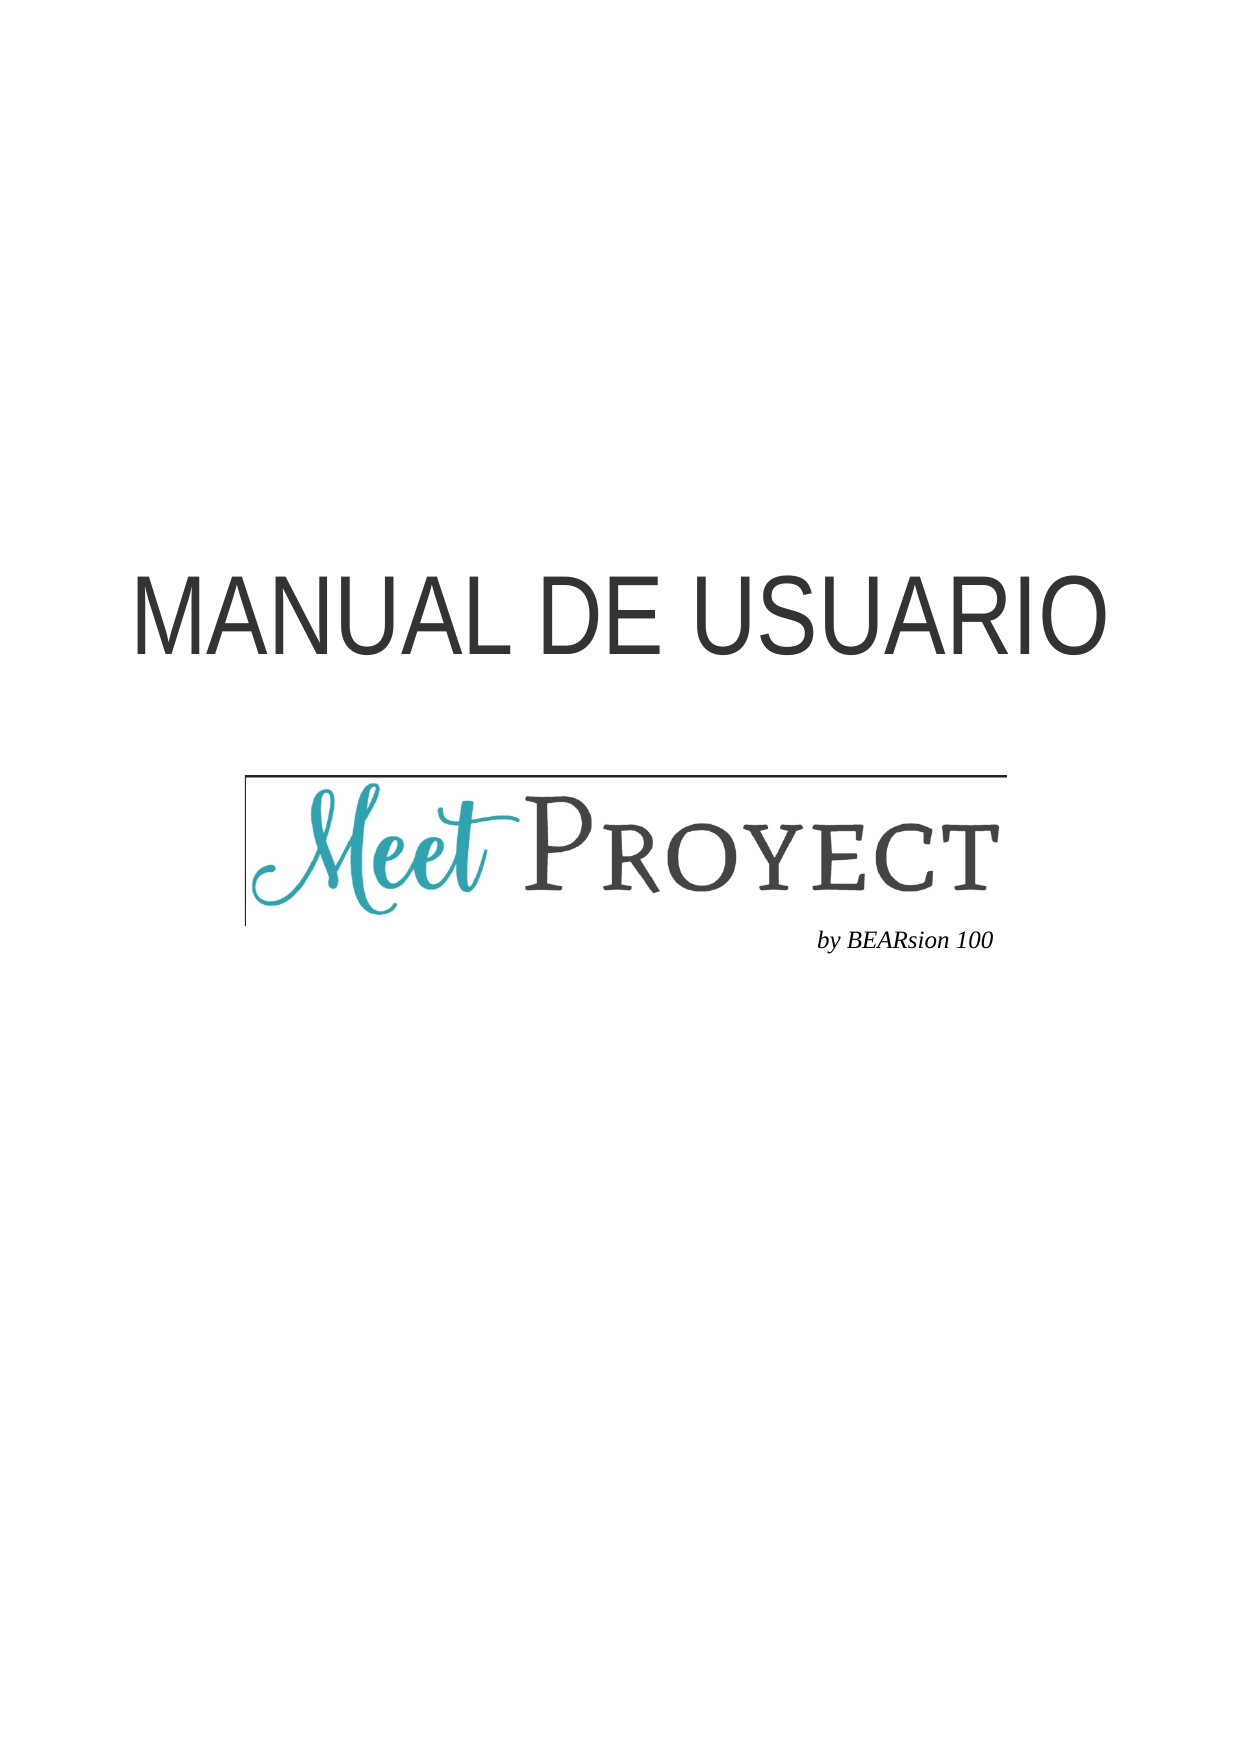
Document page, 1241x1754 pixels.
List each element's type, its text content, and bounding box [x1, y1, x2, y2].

picture [244, 775, 1007, 926]
text MANUAL DE USUARIO [118, 549, 1122, 678]
text by BEARsion 100 [256, 776, 1018, 954]
